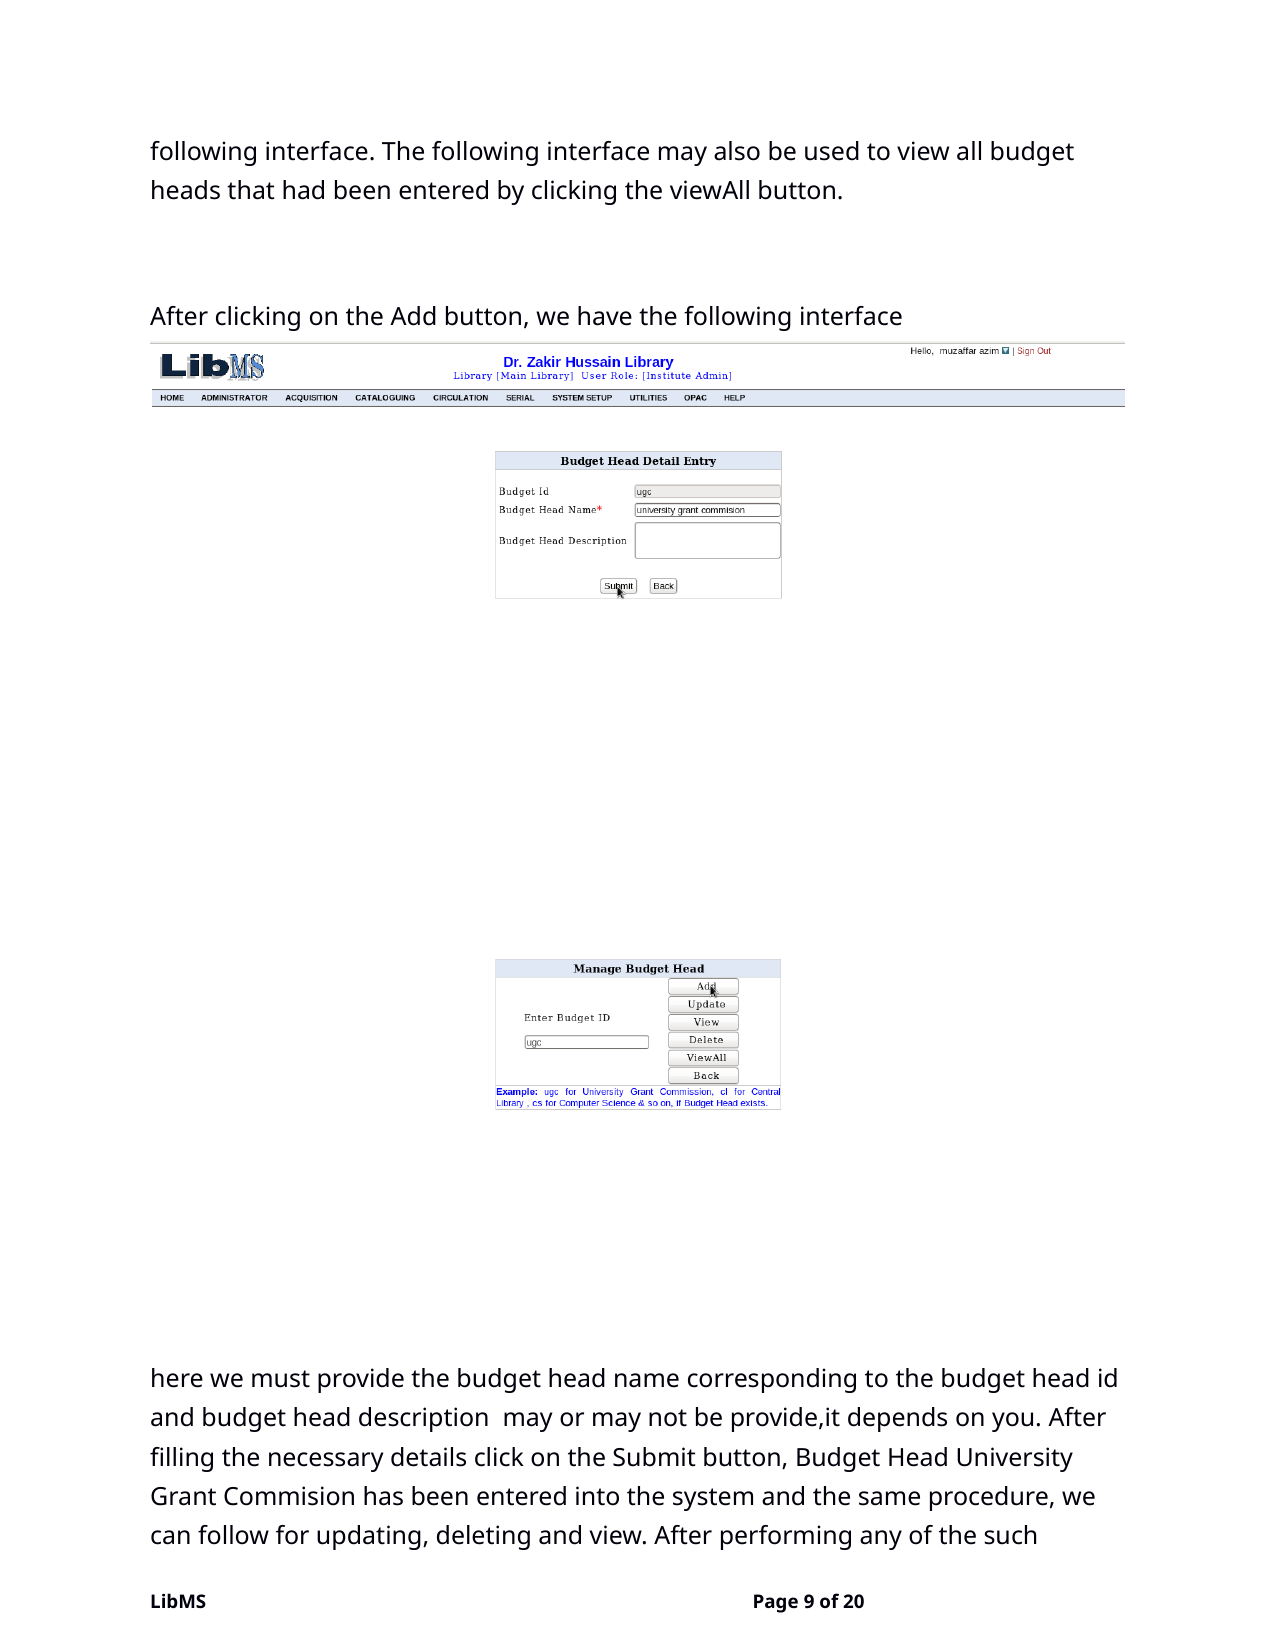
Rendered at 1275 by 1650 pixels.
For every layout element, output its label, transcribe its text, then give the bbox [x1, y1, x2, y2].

text following interface. The following interface may also be used to view all budget heads that had been entered by clicking the viewAll button. [150, 133, 1125, 207]
picture [150, 340, 1125, 1361]
text here we must provide the budget head name corresponding to the budget head id and budget head description may or may not be provide,it depends on you. After filling the necessary details click on the Submit button, Budget Head University Grant Commision has been entered into the system and the same procedure, we can follow for updating, deleting and view. After performing any of the such [150, 1361, 1125, 1552]
text After clicking on the Add button, we have the following interface [150, 299, 1125, 333]
